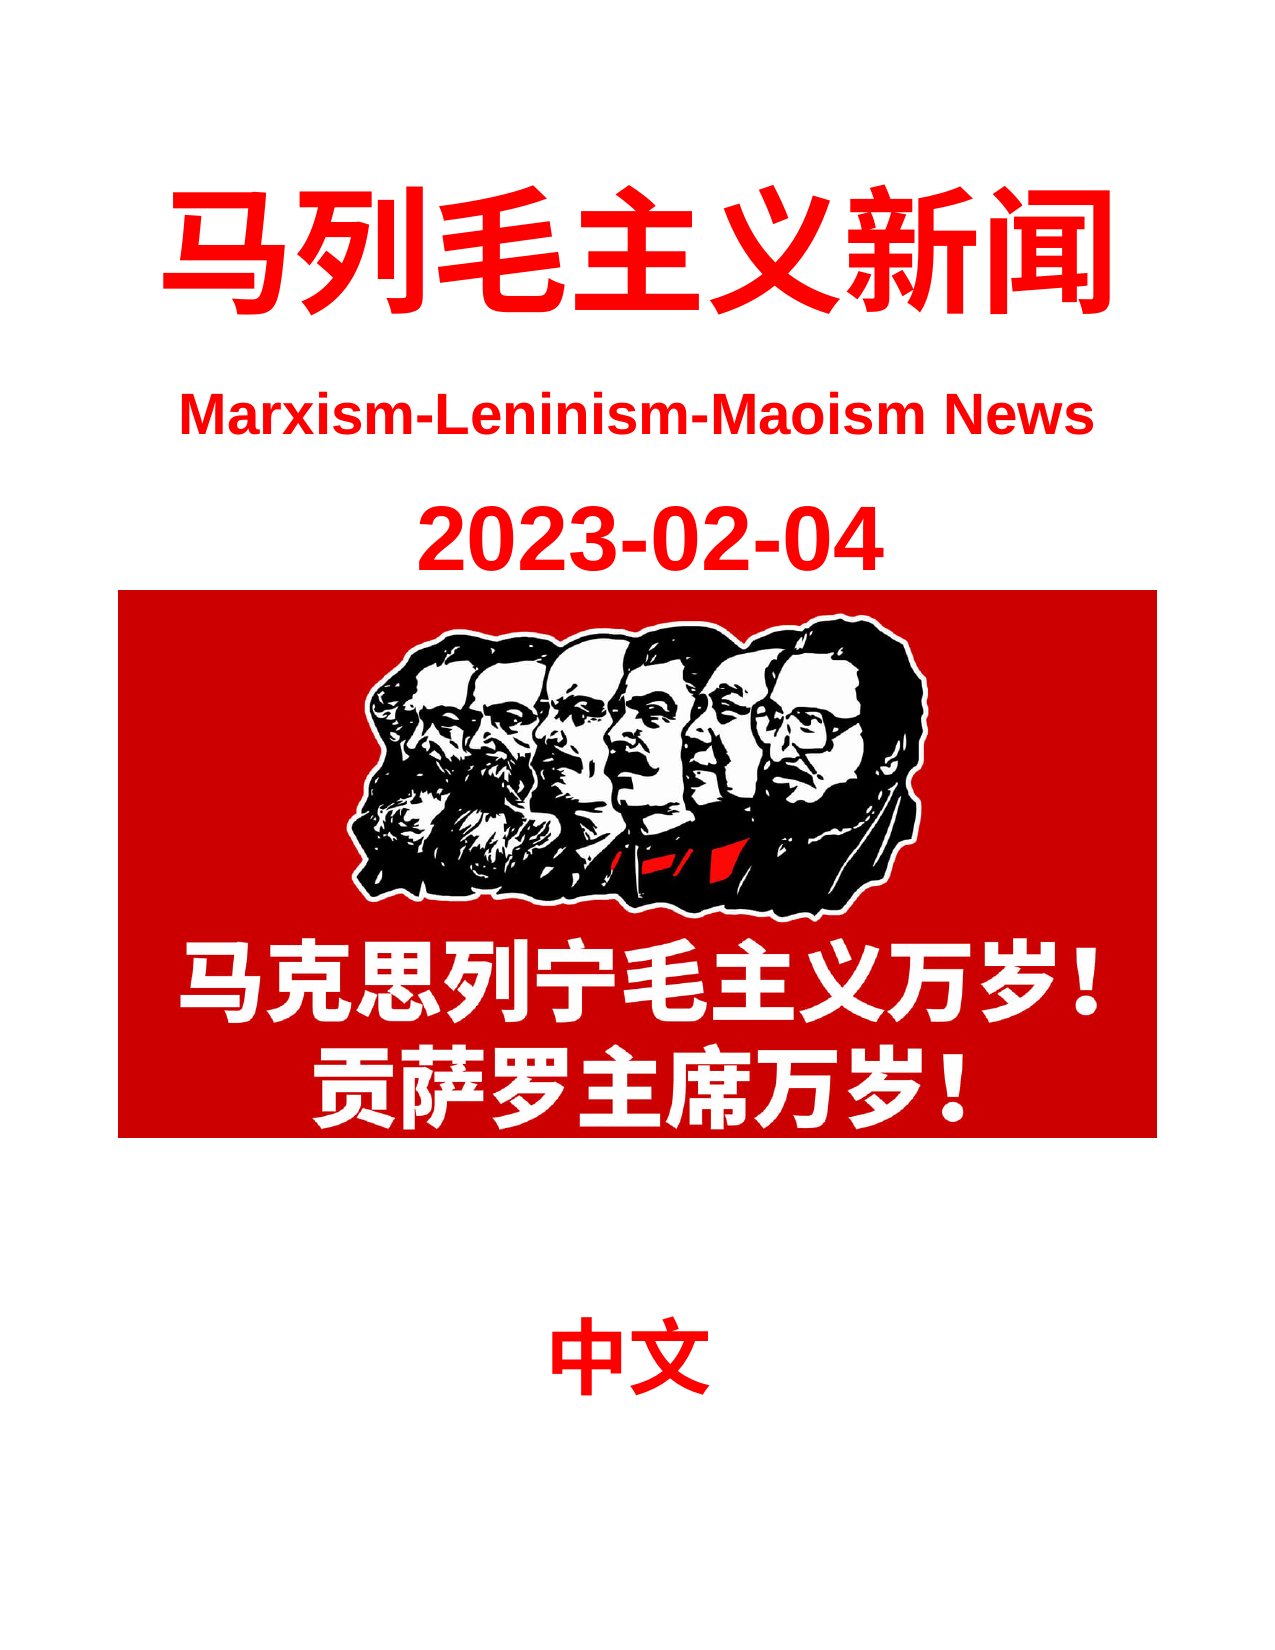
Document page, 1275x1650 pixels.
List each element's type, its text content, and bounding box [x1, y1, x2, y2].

picture [118, 590, 1157, 1138]
subtitle 马列毛主义新闻 [118, 143, 1157, 342]
subtitle 中文 [118, 1292, 1157, 1413]
subtitle Marxism-Leninism-Maoism News [118, 380, 1157, 447]
subtitle 2023-02-04 [118, 484, 1157, 590]
